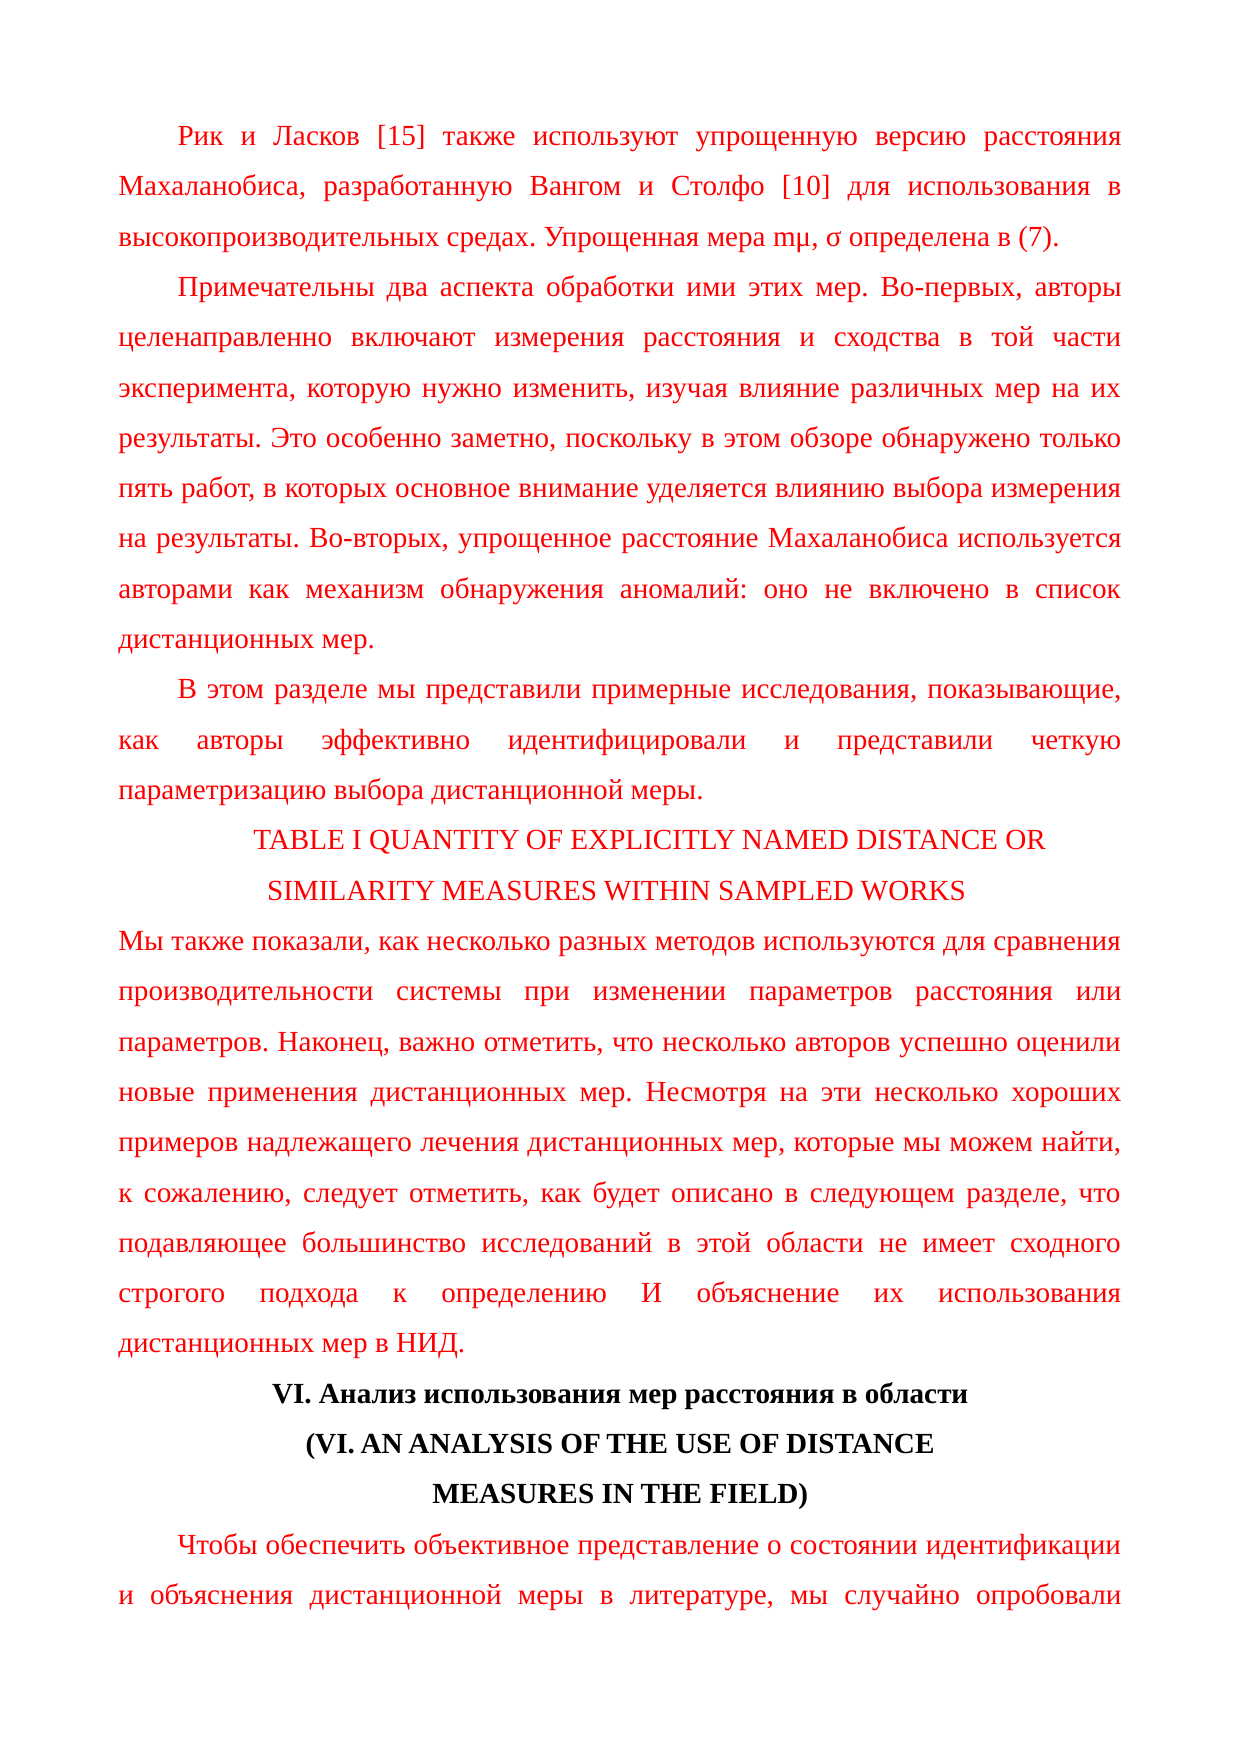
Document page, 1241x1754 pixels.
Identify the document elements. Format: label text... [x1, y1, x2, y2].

text Рик и Ласков [15] также используют упрощенную версию расстояния Махаланобиса, разработанную Вангом и Столфо [10] для использования в высокопроизводительных средах. Упрощенная мера mμ, σ определена в (7). [118, 118, 1122, 252]
text VI. Анализ использования мер расстояния в области [118, 1376, 1122, 1409]
text Примечательны два аспекта обработки ими этих мер. Во-первых, авторы целенаправленно включают измерения расстояния и сходства в той части эксперимента, которую нужно изменить, изучая влияние различных мер на их результаты. Это особенно заметно, поскольку в этом обзоре обнаружено только пять работ, в которых основное внимание уделяется влиянию выбора измерения на результаты. Во-вторых, упрощенное расстояние Махаланобиса используется авторами как механизм обнаружения аномалий: оно не включено в список дистанционных мер. [118, 269, 1122, 655]
text Чтобы обеспечить объективное представление о состоянии идентификации и объяснения дистанционной меры в литературе, мы случайно опробовали [118, 1527, 1122, 1611]
text TABLE I QUANTITY OF EXPLICITLY NAMED DISTANCE OR SIMILARITY MEASURES WITHIN SAMPLED WORKS [118, 822, 1122, 906]
text (VI. AN ANALYSIS OF THE USE OF DISTANCE [118, 1426, 1122, 1460]
text MEASURES IN THE FIELD) [118, 1477, 1122, 1510]
text В этом разделе мы представили примерные исследования, показывающие, как авторы эффективно идентифицировали и представили четкую параметризацию выбора дистанционной меры. [118, 672, 1122, 806]
text Мы также показали, как несколько разных методов используются для сравнения производительности системы при изменении параметров расстояния или параметров. Наконец, важно отметить, что несколько авторов успешно оценили новые применения дистанционных мер. Несмотря на эти несколько хороших примеров надлежащего лечения дистанционных мер, которые мы можем найти, к сожалению, следует отметить, как будет описано в следующем разделе, что подавляющее большинство исследований в этой области не имеет сходного строгого подхода к определению И объяснение их использования дистанционных мер в НИД. [118, 923, 1122, 1359]
